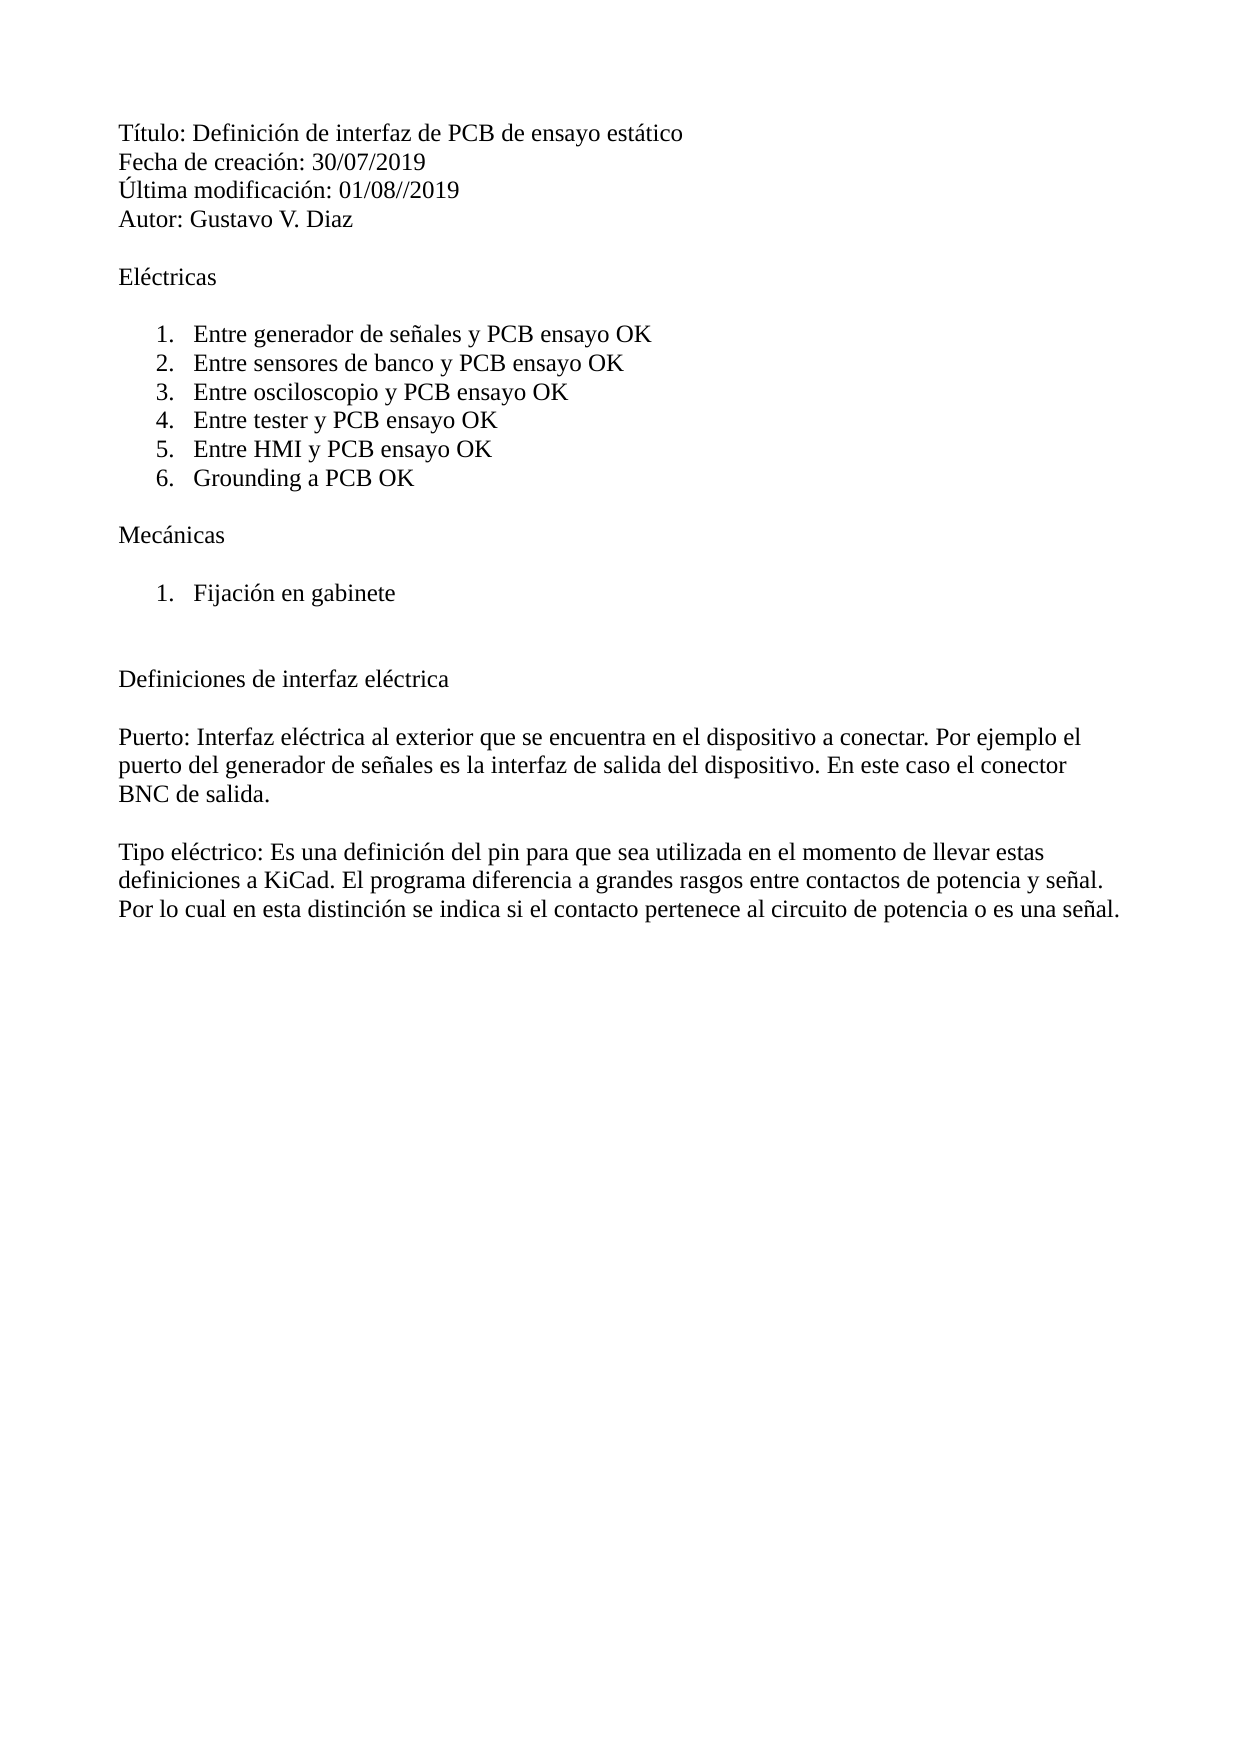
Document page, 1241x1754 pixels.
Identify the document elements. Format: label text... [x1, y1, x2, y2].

text Fecha de creación: 30/07/2019 [118, 147, 1122, 176]
text Título: Definición de interfaz de PCB de ensayo estático [118, 118, 1122, 147]
list Entre sensores de banco y PCB ensayo OK [156, 348, 1122, 377]
text Eléctricas [118, 262, 1122, 291]
list Entre osciloscopio y PCB ensayo OK [156, 377, 1122, 406]
text Autor: Gustavo V. Diaz [118, 204, 1122, 233]
list Entre tester y PCB ensayo OK [156, 406, 1122, 434]
list Fijación en gabinete [156, 578, 1122, 607]
list Entre HMI y PCB ensayo OK [156, 434, 1122, 463]
list Grounding a PCB OK [156, 463, 1122, 492]
text Última modificación: 01/08//2019 [118, 176, 1122, 204]
text Tipo eléctrico: Es una definición del pin para que sea utilizada en el momento de llevar estas definiciones a KiCad. El programa diferencia a grandes rasgos entre contactos de potencia y señal. Por lo cual en esta distinción se indica si el contacto pertenece al circuito de potencia o es una señal. [118, 837, 1122, 923]
text Mecánicas [118, 521, 1122, 549]
list Entre generador de señales y PCB ensayo OK [156, 319, 1122, 348]
text Definiciones de interfaz eléctrica [118, 664, 1122, 693]
text Puerto: Interfaz eléctrica al exterior que se encuentra en el dispositivo a conectar. Por ejemplo el puerto del generador de señales es la interfaz de salida del dispositivo. En este caso el conector BNC de salida. [118, 722, 1122, 808]
